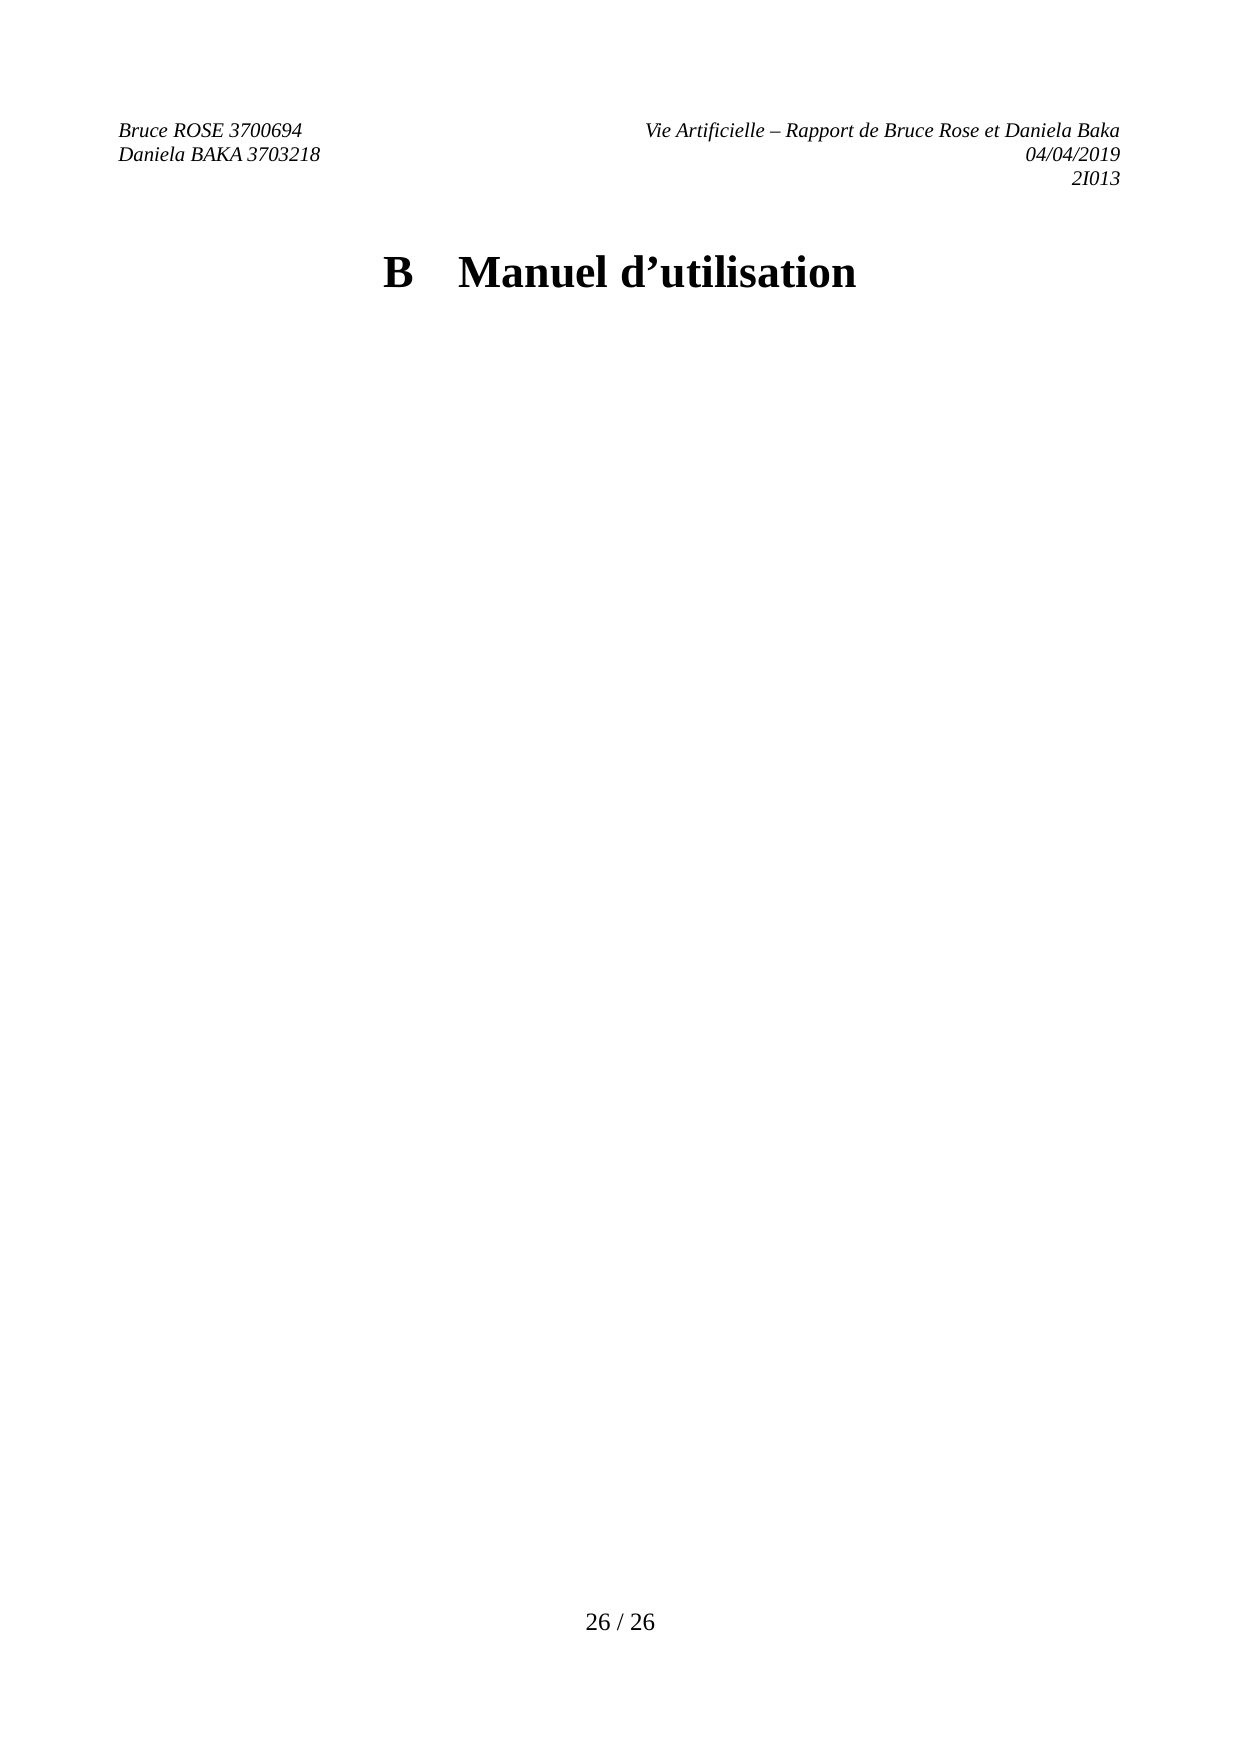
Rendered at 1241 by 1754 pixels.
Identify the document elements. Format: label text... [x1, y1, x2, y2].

subtitle Manuel d’utilisation [118, 245, 1122, 297]
